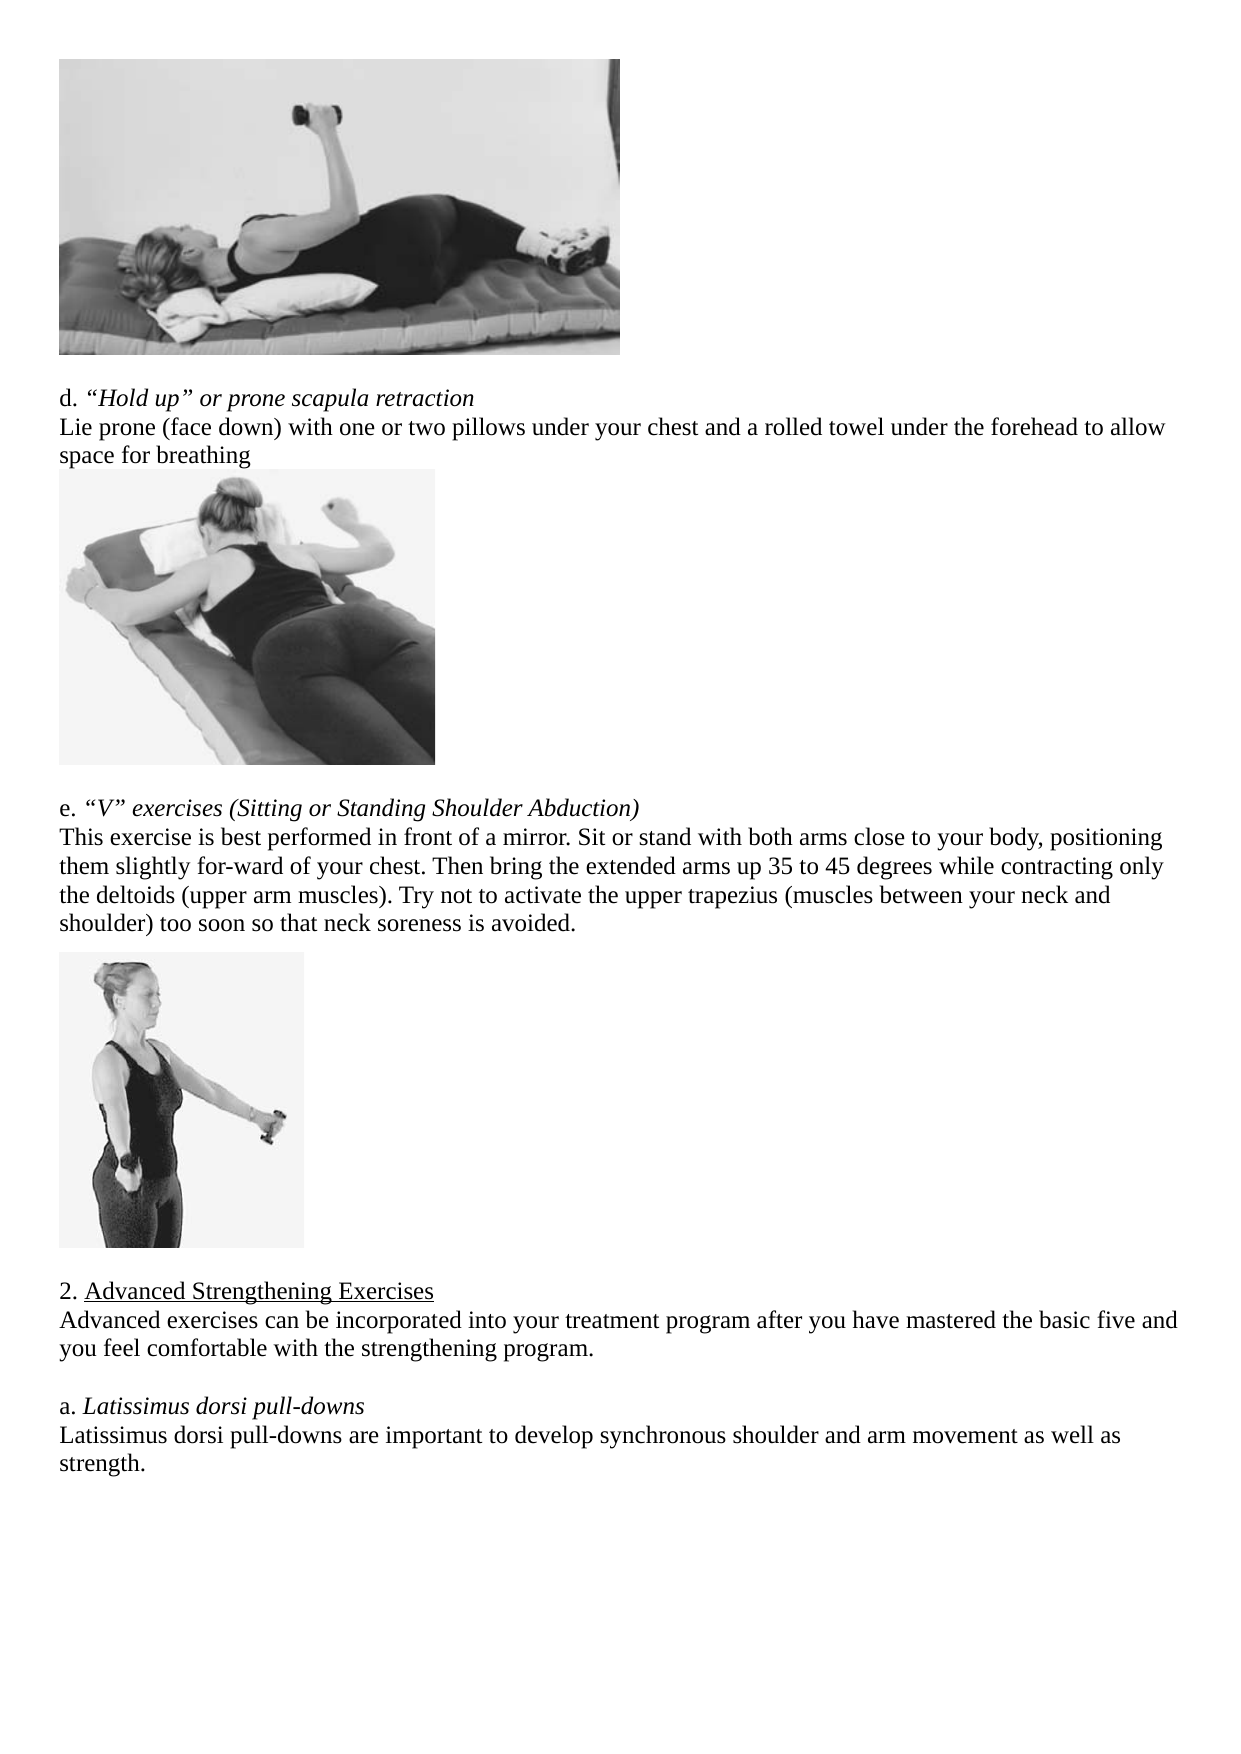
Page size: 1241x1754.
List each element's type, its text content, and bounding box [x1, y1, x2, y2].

text Advanced exercises can be incorporated into your treatment program after you have mastered the basic five and you feel comfortable with the strengthening program. [59, 1305, 1181, 1362]
text a. Latissimus dorsi pull-downs [59, 1391, 1181, 1420]
text Latissimus dorsi pull-downs are important to develop synchronous shoulder and arm movement as well as strength. [59, 1420, 1181, 1477]
text 2. Advanced Strengthening Exercises [59, 1276, 1181, 1305]
picture [59, 469, 436, 765]
text Lie prone (face down) with one or two pillows under your chest and a rolled towel under the forehead to allow space for breathing [59, 412, 1181, 469]
picture [59, 952, 305, 1248]
text This exercise is best performed in front of a mirror. Sit or stand with both arms close to your body, positioning them slightly for-ward of your chest. Then bring the extended arms up 35 to 45 degrees while contracting only the deltoids (upper arm muscles). Try not to activate the upper trapezius (muscles between your neck and shoulder) too soon so that neck soreness is avoided. [59, 822, 1181, 937]
text d. “Hold up” or prone scapula retraction [59, 383, 1181, 412]
picture [59, 59, 620, 355]
text e. “V” exercises (Sitting or Standing Shoulder Abduction) [59, 793, 1181, 822]
